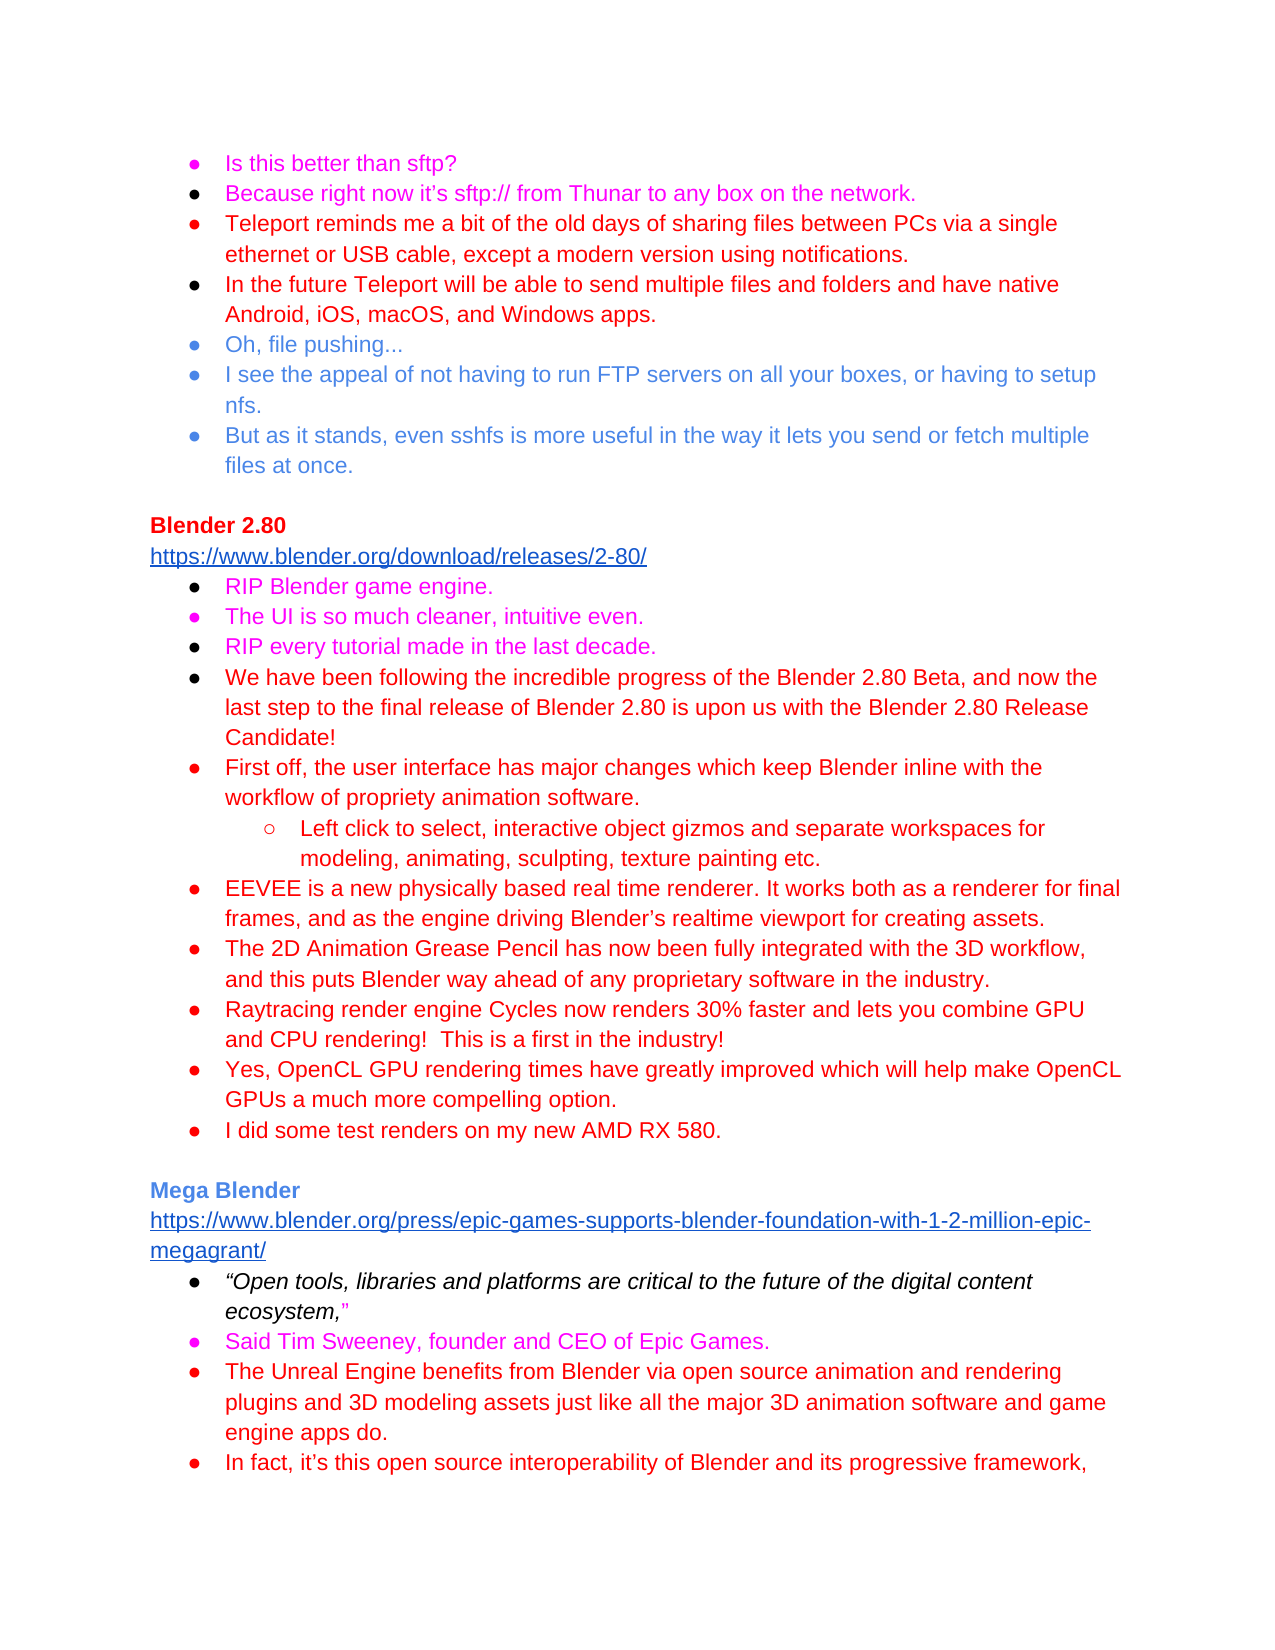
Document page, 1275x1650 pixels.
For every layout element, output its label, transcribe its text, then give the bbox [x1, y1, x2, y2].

list Said Tim Sweeney, founder and CEO of Epic Games. [187, 1328, 1125, 1354]
list RIP Blender game engine. [187, 573, 1125, 599]
list Left click to select, interactive object gizmos and separate workspaces for modeling, animating, sculpting, texture painting etc. [262, 814, 1125, 871]
text Blender 2.80 [150, 512, 1125, 539]
text Mega Blender [150, 1177, 1125, 1203]
list Is this better than sftp? [187, 150, 1125, 176]
list In fact, it’s this open source interoperability of Blender and its progressive framework, [187, 1449, 1125, 1475]
list The Unreal Engine benefits from Blender via open source animation and rendering plugins and 3D modeling assets just like all the major 3D animation software and game engine apps do. [187, 1358, 1125, 1445]
list Raytracing render engine Cycles now renders 30% faster and lets you combine GPU and CPU rendering! This is a first in the industry! [187, 996, 1125, 1052]
list The UI is so much cleaner, intuitive even. [187, 603, 1125, 629]
list First off, the user interface has major changes which keep Blender inline with the workflow of propriety animation software. [187, 754, 1125, 811]
text https://www.blender.org/press/epic-games-supports-blender-foundation-with-1-2-million-epic-megagrant/ [150, 1207, 1125, 1264]
text https://www.blender.org/download/releases/2-80/ [150, 543, 1125, 569]
list The 2D Animation Grease Pencil has now been fully integrated with the 3D workflow, and this puts Blender way ahead of any proprietary software in the industry. [187, 935, 1125, 992]
list We have been following the incredible progress of the Blender 2.80 Beta, and now the last step to the final release of Blender 2.80 is upon us with the Blender 2.80 Release Candidate! [187, 663, 1125, 750]
list I see the appeal of not having to run FTP servers on all your boxes, or having to setup nfs. [187, 361, 1125, 418]
list Teleport reminds me a bit of the old days of sharing files between PCs via a single ethernet or USB cable, except a modern version using notifications. [187, 210, 1125, 267]
list But as it stands, even sshfs is more useful in the way it lets you send or fetch multiple files at once. [187, 422, 1125, 478]
list RIP every tutorial made in the last decade. [187, 633, 1125, 660]
list “Open tools, libraries and platforms are critical to the future of the digital content ecosystem,” [187, 1268, 1125, 1324]
list EEVEE is a new physically based real time renderer. It works both as a renderer for final frames, and as the engine driving Blender’s realtime viewport for creating assets. [187, 875, 1125, 932]
list I did some test renders on my new AMD RX 580. [187, 1117, 1125, 1143]
list Because right now it’s sftp:// from Thunar to any box on the network. [187, 180, 1125, 207]
list Yes, OpenCL GPU rendering times have greatly improved which will help make OpenCL GPUs a much more compelling option. [187, 1056, 1125, 1113]
list In the future Teleport will be able to send multiple files and folders and have native Android, iOS, macOS, and Windows apps. [187, 271, 1125, 327]
list Oh, file pushing... [187, 331, 1125, 358]
